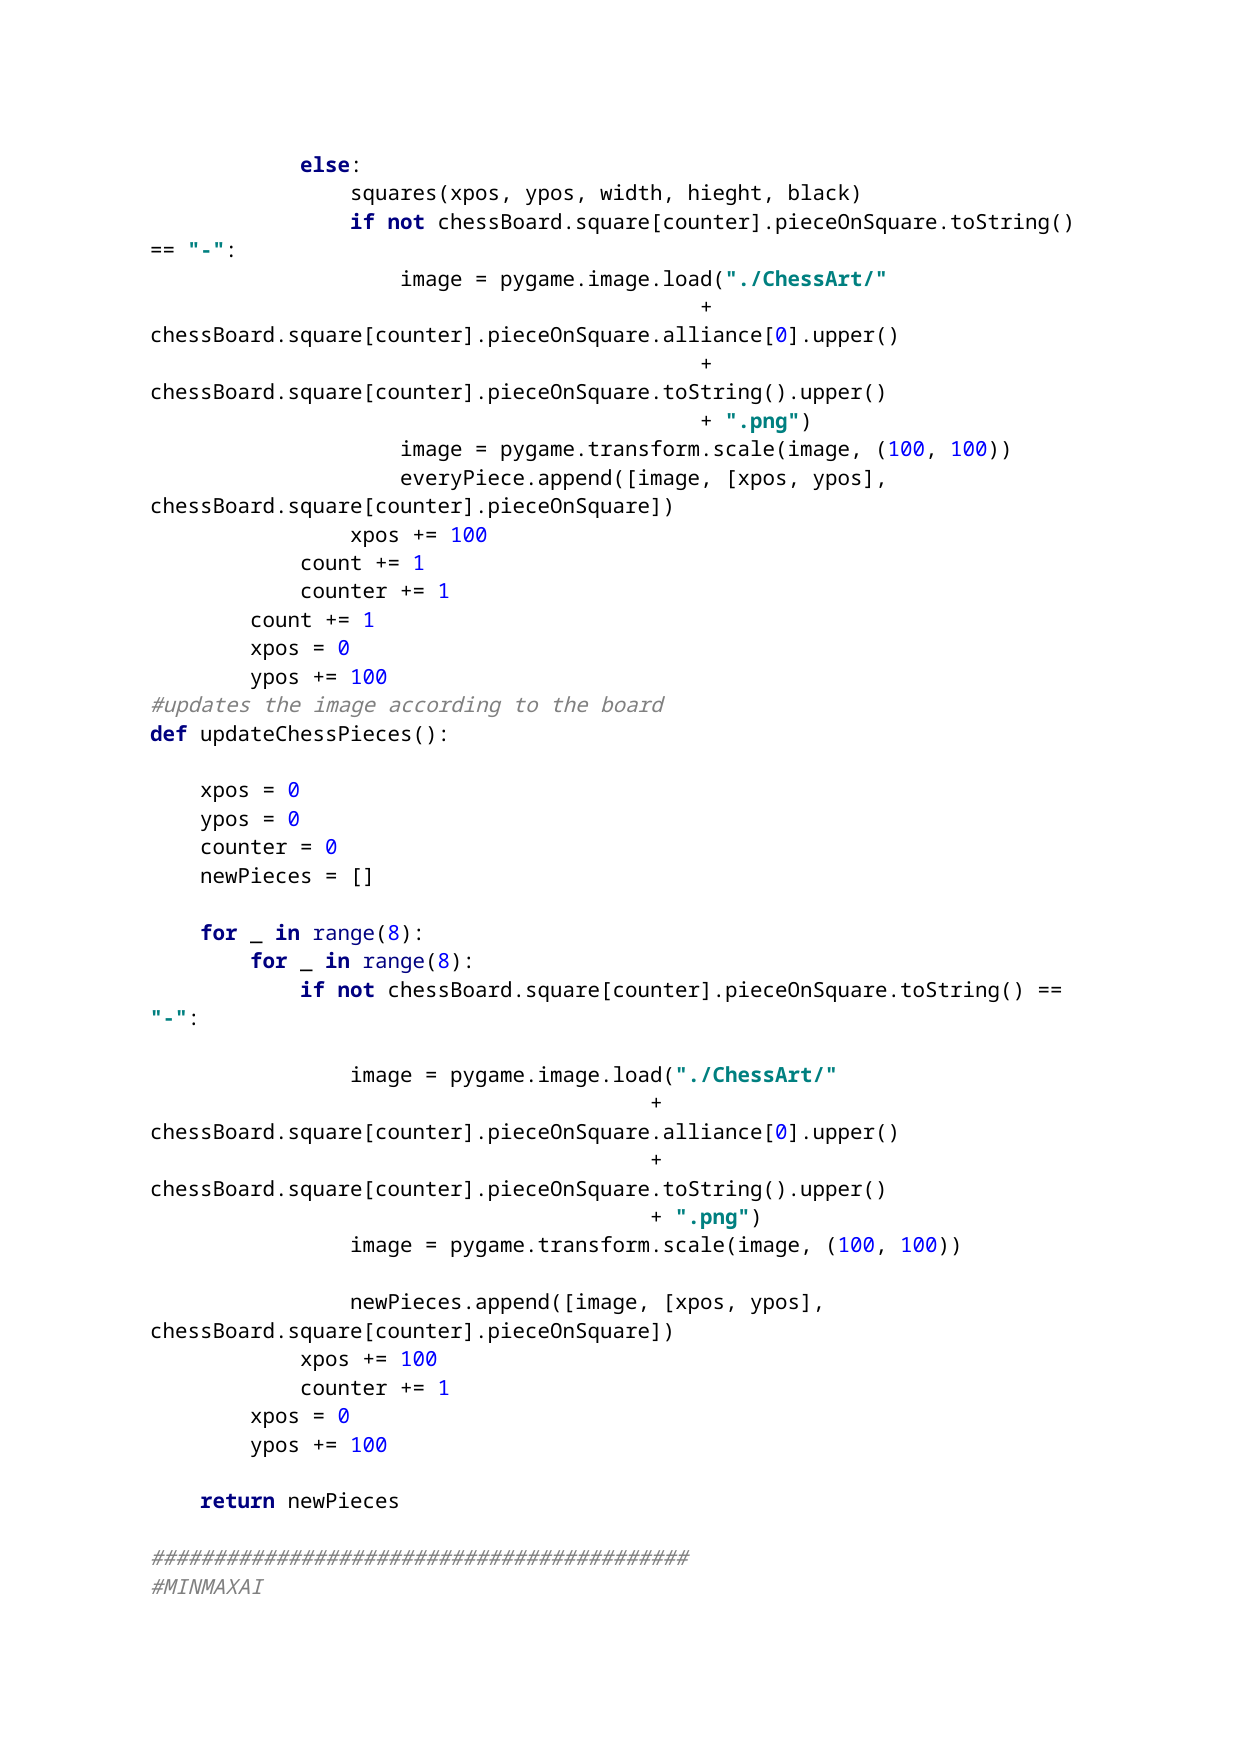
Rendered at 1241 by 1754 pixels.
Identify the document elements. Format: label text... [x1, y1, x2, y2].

text else: squares(xpos, ypos, width, hieght, black) if not chessBoard.square[counter].pieceOnSquare.toString() == "-": image = pygame.image.load("./ChessArt/" + chessBoard.square[counter].pieceOnSquare.alliance[0].upper() + chessBoard.square[counter].pieceOnSquare.toString().upper() + ".png") image = pygame.transform.scale(image, (100, 100)) everyPiece.append([image, [xpos, ypos], chessBoard.square[counter].pieceOnSquare]) xpos += 100 count += 1 counter += 1 count += 1 xpos = 0 ypos += 100 #updates the image according to the board def updateChessPieces(): xpos = 0 ypos = 0 counter = 0 newPieces = [] for _ in range(8): for _ in range(8): if not chessBoard.square[counter].pieceOnSquare.toString() == "-": image = pygame.image.load("./ChessArt/" + chessBoard.square[counter].pieceOnSquare.alliance[0].upper() + chessBoard.square[counter].pieceOnSquare.toString().upper() + ".png") image = pygame.transform.scale(image, (100, 100)) newPieces.append([image, [xpos, ypos], chessBoard.square[counter].pieceOnSquare]) xpos += 100 counter += 1 xpos = 0 ypos += 100 return newPieces ########################################### #MINMAXAI [150, 150, 1090, 1600]
